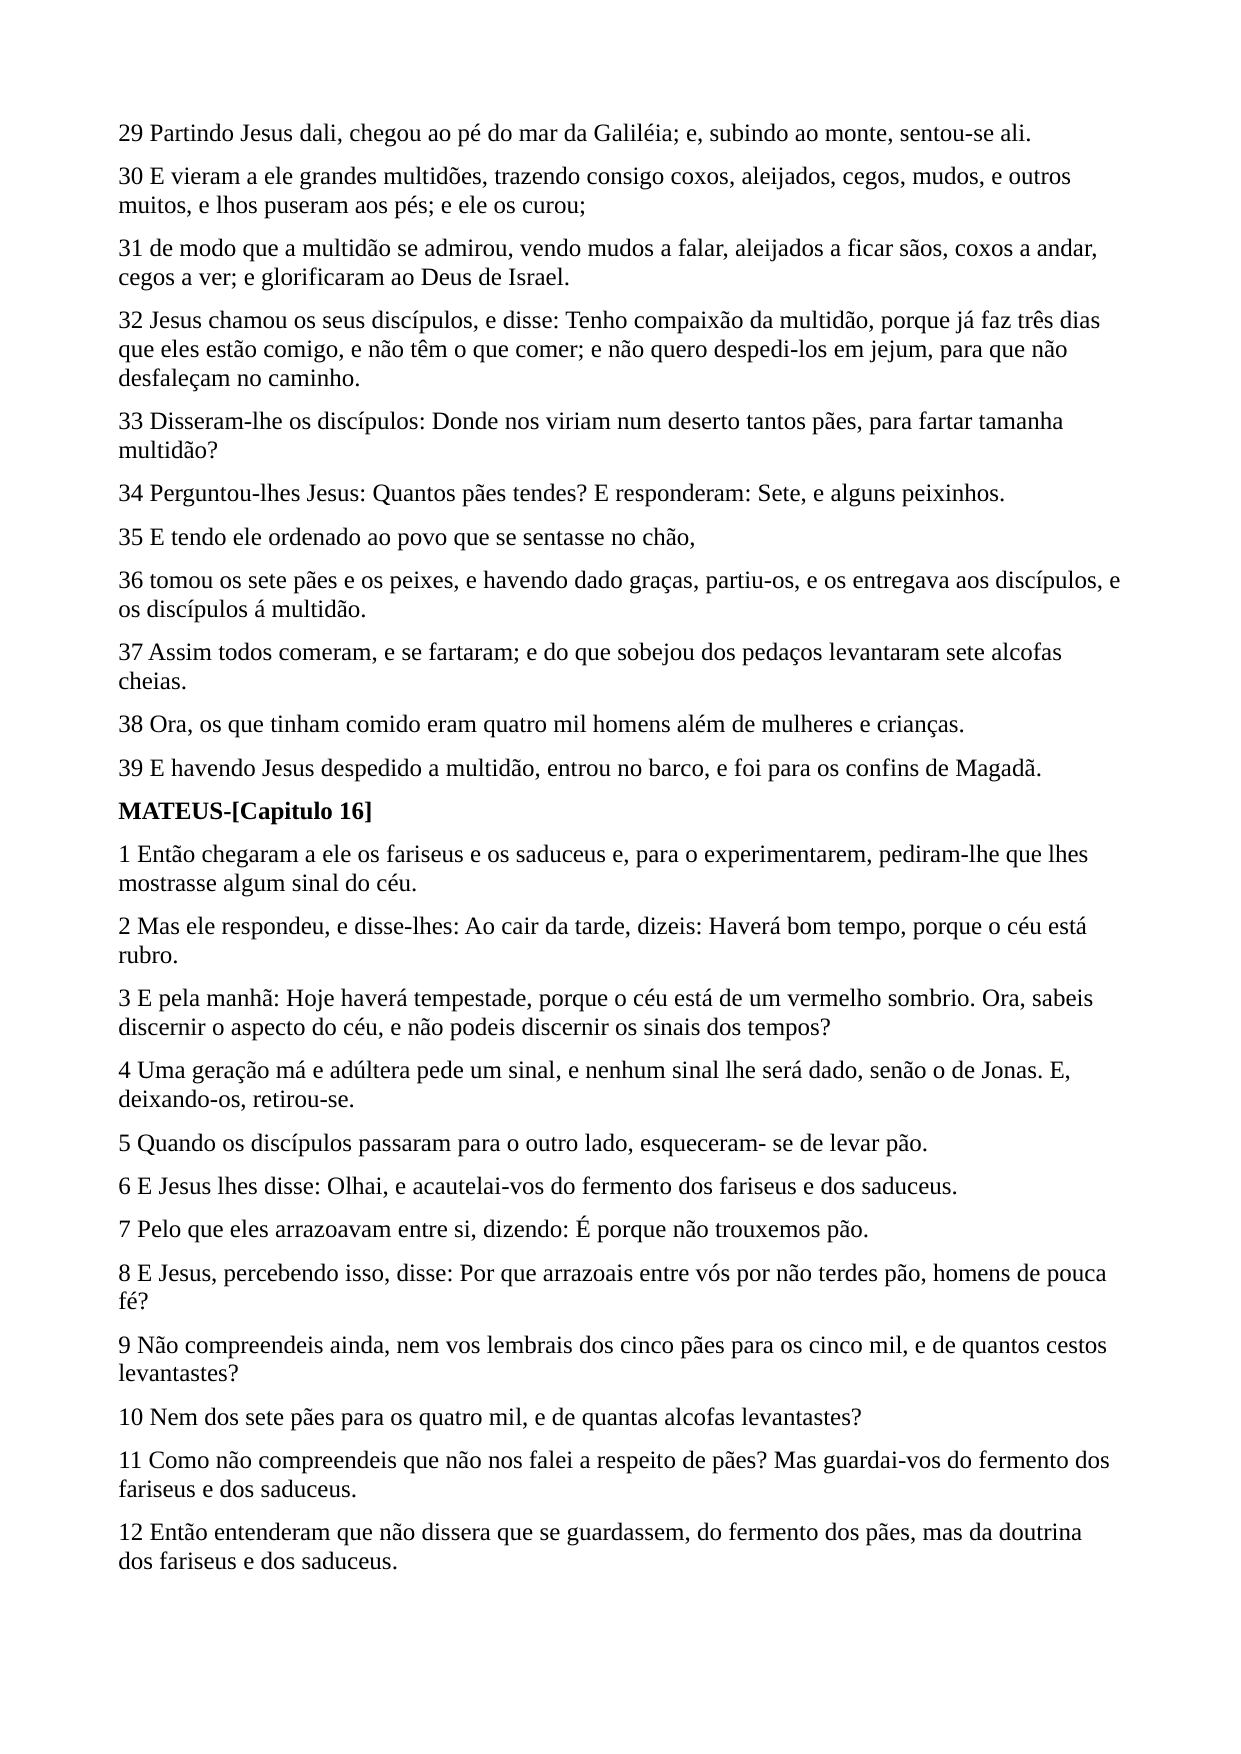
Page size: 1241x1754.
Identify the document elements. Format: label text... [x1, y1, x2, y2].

text 8 E Jesus, percebendo isso, disse: Por que arrazoais entre vós por não terdes pão, homens de pouca fé? [118, 1258, 1122, 1315]
text 2 Mas ele respondeu, e disse-lhes: Ao cair da tarde, dizeis: Haverá bom tempo, porque o céu está rubro. [118, 911, 1122, 969]
text 31 de modo que a multidão se admirou, vendo mudos a falar, aleijados a ficar sãos, coxos a andar, cegos a ver; e glorificaram ao Deus de Israel. [118, 233, 1122, 291]
text 30 E vieram a ele grandes multidões, trazendo consigo coxos, aleijados, cegos, mudos, e outros muitos, e lhos puseram aos pés; e ele os curou; [118, 161, 1122, 219]
text 12 Então entenderam que não dissera que se guardassem, do fermento dos pães, mas da doutrina dos fariseus e dos saduceus. [118, 1517, 1122, 1575]
text 35 E tendo ele ordenado ao povo que se sentasse no chão, [118, 522, 1122, 551]
text 33 Disseram-lhe os discípulos: Donde nos viriam num deserto tantos pães, para fartar tamanha multidão? [118, 406, 1122, 464]
text 32 Jesus chamou os seus discípulos, e disse: Tenho compaixão da multidão, porque já faz três dias que eles estão comigo, e não têm o que comer; e não quero despedi-los em jejum, para que não desfaleçam no caminho. [118, 306, 1122, 392]
text MATEUS-[Capitulo 16] [118, 796, 1122, 825]
text 4 Uma geração má e adúltera pede um sinal, e nenhum sinal lhe será dado, senão o de Jonas. E, deixando-os, retirou-se. [118, 1056, 1122, 1113]
text 7 Pelo que eles arrazoavam entre si, dizendo: É porque não trouxemos pão. [118, 1214, 1122, 1243]
text 29 Partindo Jesus dali, chegou ao pé do mar da Galiléia; e, subindo ao monte, sentou-se ali. [118, 118, 1122, 147]
text 11 Como não compreendeis que não nos falei a respeito de pães? Mas guardai-vos do fermento dos fariseus e dos saduceus. [118, 1445, 1122, 1503]
text 37 Assim todos comeram, e se fartaram; e do que sobejou dos pedaços levantaram sete alcofas cheias. [118, 637, 1122, 695]
text 34 Perguntou-lhes Jesus: Quantos pães tendes? E responderam: Sete, e alguns peixinhos. [118, 478, 1122, 507]
text 39 E havendo Jesus despedido a multidão, entrou no barco, e foi para os confins de Magadã. [118, 753, 1122, 781]
text 9 Não compreendeis ainda, nem vos lembrais dos cinco pães para os cinco mil, e de quantos cestos levantastes? [118, 1330, 1122, 1387]
text 6 E Jesus lhes disse: Olhai, e acautelai-vos do fermento dos fariseus e dos saduceus. [118, 1171, 1122, 1200]
text 10 Nem dos sete pães para os quatro mil, e de quantas alcofas levantastes? [118, 1402, 1122, 1431]
text 36 tomou os sete pães e os peixes, e havendo dado graças, partiu-os, e os entregava aos discípulos, e os discípulos á multidão. [118, 565, 1122, 623]
text 38 Ora, os que tinham comido eram quatro mil homens além de mulheres e crianças. [118, 709, 1122, 738]
text 3 E pela manhã: Hoje haverá tempestade, porque o céu está de um vermelho sombrio. Ora, sabeis discernir o aspecto do céu, e não podeis discernir os sinais dos tempos? [118, 983, 1122, 1041]
text 5 Quando os discípulos passaram para o outro lado, esqueceram- se de levar pão. [118, 1128, 1122, 1156]
text 1 Então chegaram a ele os fariseus e os saduceus e, para o experimentarem, pediram-lhe que lhes mostrasse algum sinal do céu. [118, 839, 1122, 897]
